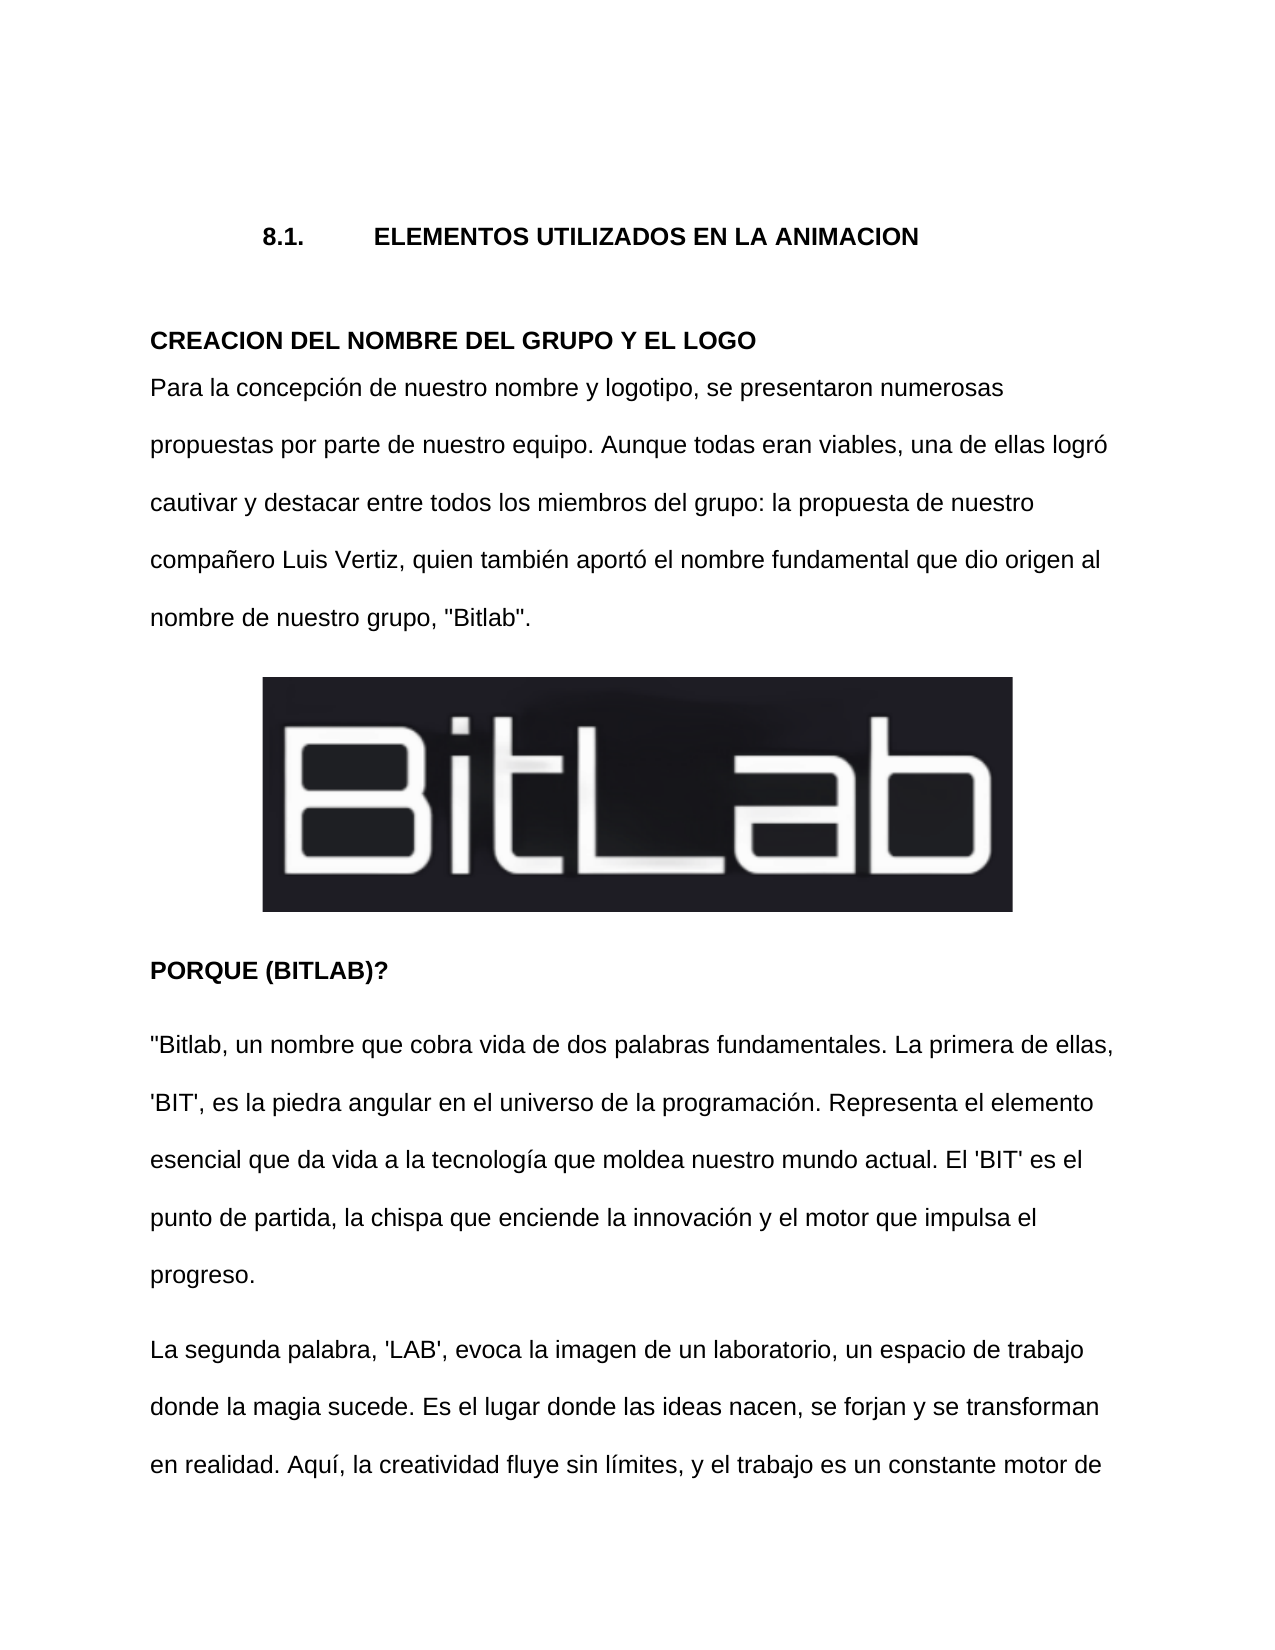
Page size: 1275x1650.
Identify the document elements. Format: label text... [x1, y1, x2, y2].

text "Bitlab, un nombre que cobra vida de dos palabras fundamentales. La primera de ellas, 'BIT', es la piedra angular en el universo de la programación. Representa el elemento esencial que da vida a la tecnología que moldea nuestro mundo actual. El 'BIT' es el punto de partida, la chispa que enciende la innovación y el motor que impulsa el progreso. [150, 1030, 1125, 1289]
list ELEMENTOS UTILIZADOS EN LA ANIMACION [262, 222, 1125, 250]
text CREACION DEL NOMBRE DEL GRUPO Y EL LOGO [150, 326, 1125, 354]
text PORQUE (BITLAB)? [150, 956, 1125, 985]
text Para la concepción de nuestro nombre y logotipo, se presentaron numerosas propuestas por parte de nuestro equipo. Aunque todas eran viables, una de ellas logró cautivar y destacar entre todos los miembros del grupo: la propuesta de nuestro compañero Luis Vertiz, quien también aportó el nombre fundamental que dio origen al nombre de nuestro grupo, "Bitlab". [150, 373, 1125, 632]
text La segunda palabra, 'LAB', evoca la imagen de un laboratorio, un espacio de trabajo donde la magia sucede. Es el lugar donde las ideas nacen, se forjan y se transforman en realidad. Aquí, la creatividad fluye sin límites, y el trabajo es un constante motor de [150, 1334, 1125, 1478]
